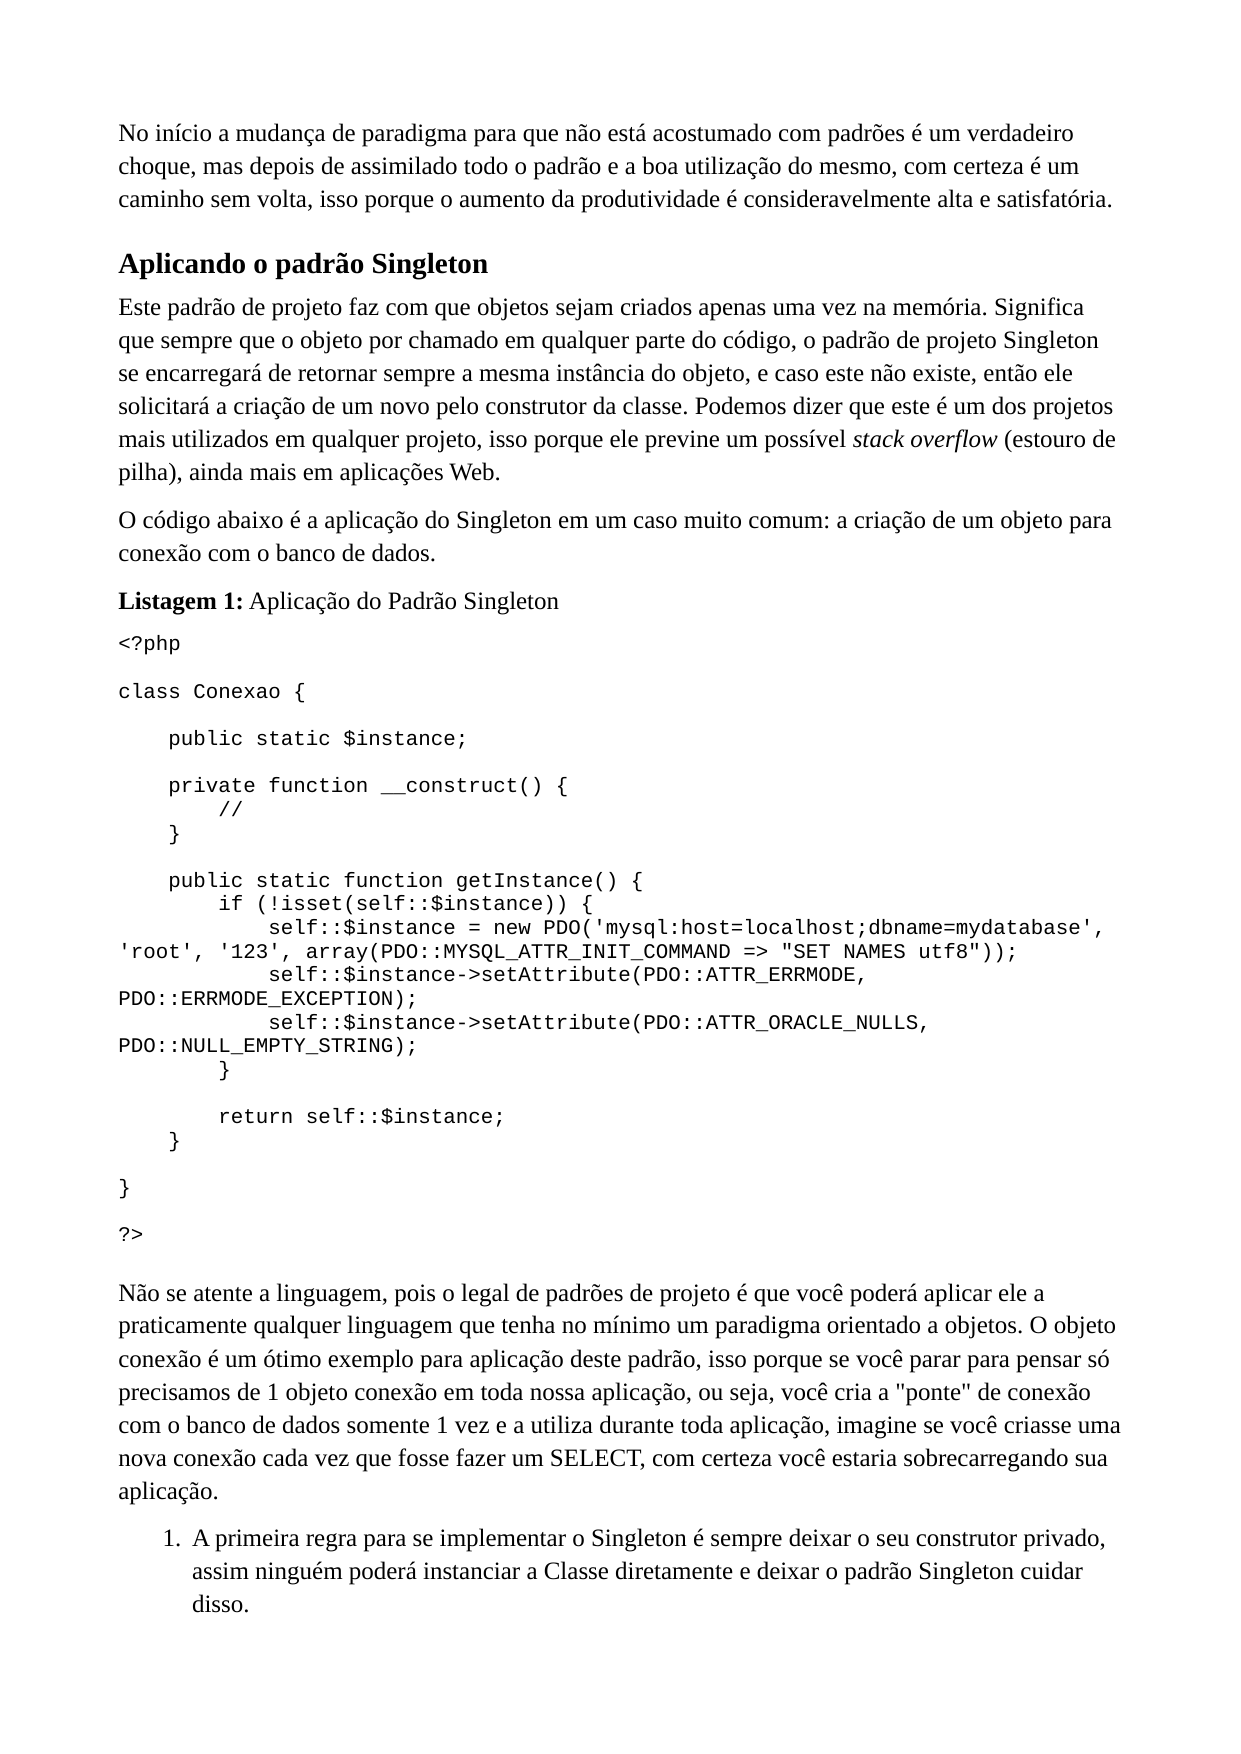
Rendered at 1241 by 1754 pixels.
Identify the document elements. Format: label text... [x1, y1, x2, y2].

text class Conexao { [118, 681, 1122, 704]
text public static $instance; [118, 728, 1122, 752]
text public static function getInstance() { [118, 870, 1122, 893]
subtitle Aplicando o padrão Singleton [118, 246, 1122, 280]
text } [118, 822, 1122, 846]
text ?> [118, 1224, 1122, 1248]
text return self::$instance; [118, 1106, 1122, 1130]
text self::$instance->setAttribute(PDO::ATTR_ERRMODE, PDO::ERRMODE_EXCEPTION); [118, 964, 1122, 1012]
text // [118, 799, 1122, 822]
text } [118, 1177, 1122, 1201]
text Não se atente a linguagem, pois o legal de padrões de projeto é que você poderá aplicar ele a praticamente qualquer linguagem que tenha no mínimo um paradigma orientado a objetos. O objeto conexão é um ótimo exemplo para aplicação deste padrão, isso porque se você parar para pensar só precisamos de 1 objeto conexão em toda nossa aplicação, ou seja, você cria a "ponte" de conexão com o banco de dados somente 1 vez e a utiliza durante toda aplicação, imagine se você criasse uma nova conexão cada vez que fosse fazer um SELECT, com certeza você estaria sobrecarregando sua aplicação. [118, 1278, 1122, 1504]
text self::$instance = new PDO('mysql:host=localhost;dbname=mydatabase', 'root', '123', array(PDO::MYSQL_ATTR_INIT_COMMAND => "SET NAMES utf8")); [118, 917, 1122, 964]
list A primeira regra para se implementar o Singleton é sempre deixar o seu construtor privado, assim ninguém poderá instanciar a Classe diretamente e deixar o padrão Singleton cuidar disso. [162, 1523, 1122, 1618]
text private function __construct() { [118, 775, 1122, 799]
text No início a mudança de paradigma para que não está acostumado com padrões é um verdadeiro choque, mas depois de assimilado todo o padrão e a boa utilização do mesmo, com certeza é um caminho sem volta, isso porque o aumento da produtividade é consideravelmente alta e satisfatória. [118, 118, 1122, 213]
text Este padrão de projeto faz com que objetos sejam criados apenas uma vez na memória. Significa que sempre que o objeto por chamado em qualquer parte do código, o padrão de projeto Singleton se encarregará de retornar sempre a mesma instância do objeto, e caso este não existe, então ele solicitará a criação de um novo pelo construtor da classe. Podemos dizer que este é um dos projetos mais utilizados em qualquer projeto, isso porque ele previne um possível stack overflow (estouro de pilha), ainda mais em aplicações Web. [118, 292, 1122, 486]
text } [118, 1059, 1122, 1083]
text self::$instance->setAttribute(PDO::ATTR_ORACLE_NULLS, PDO::NULL_EMPTY_STRING); [118, 1012, 1122, 1059]
text if (!isset(self::$instance)) { [118, 893, 1122, 917]
text Listagem 1: Aplicação do Padrão Singleton [118, 586, 1122, 614]
text <?php [118, 633, 1122, 657]
text O código abaixo é a aplicação do Singleton em um caso muito comum: a criação de um objeto para conexão com o banco de dados. [118, 505, 1122, 567]
text } [118, 1130, 1122, 1153]
